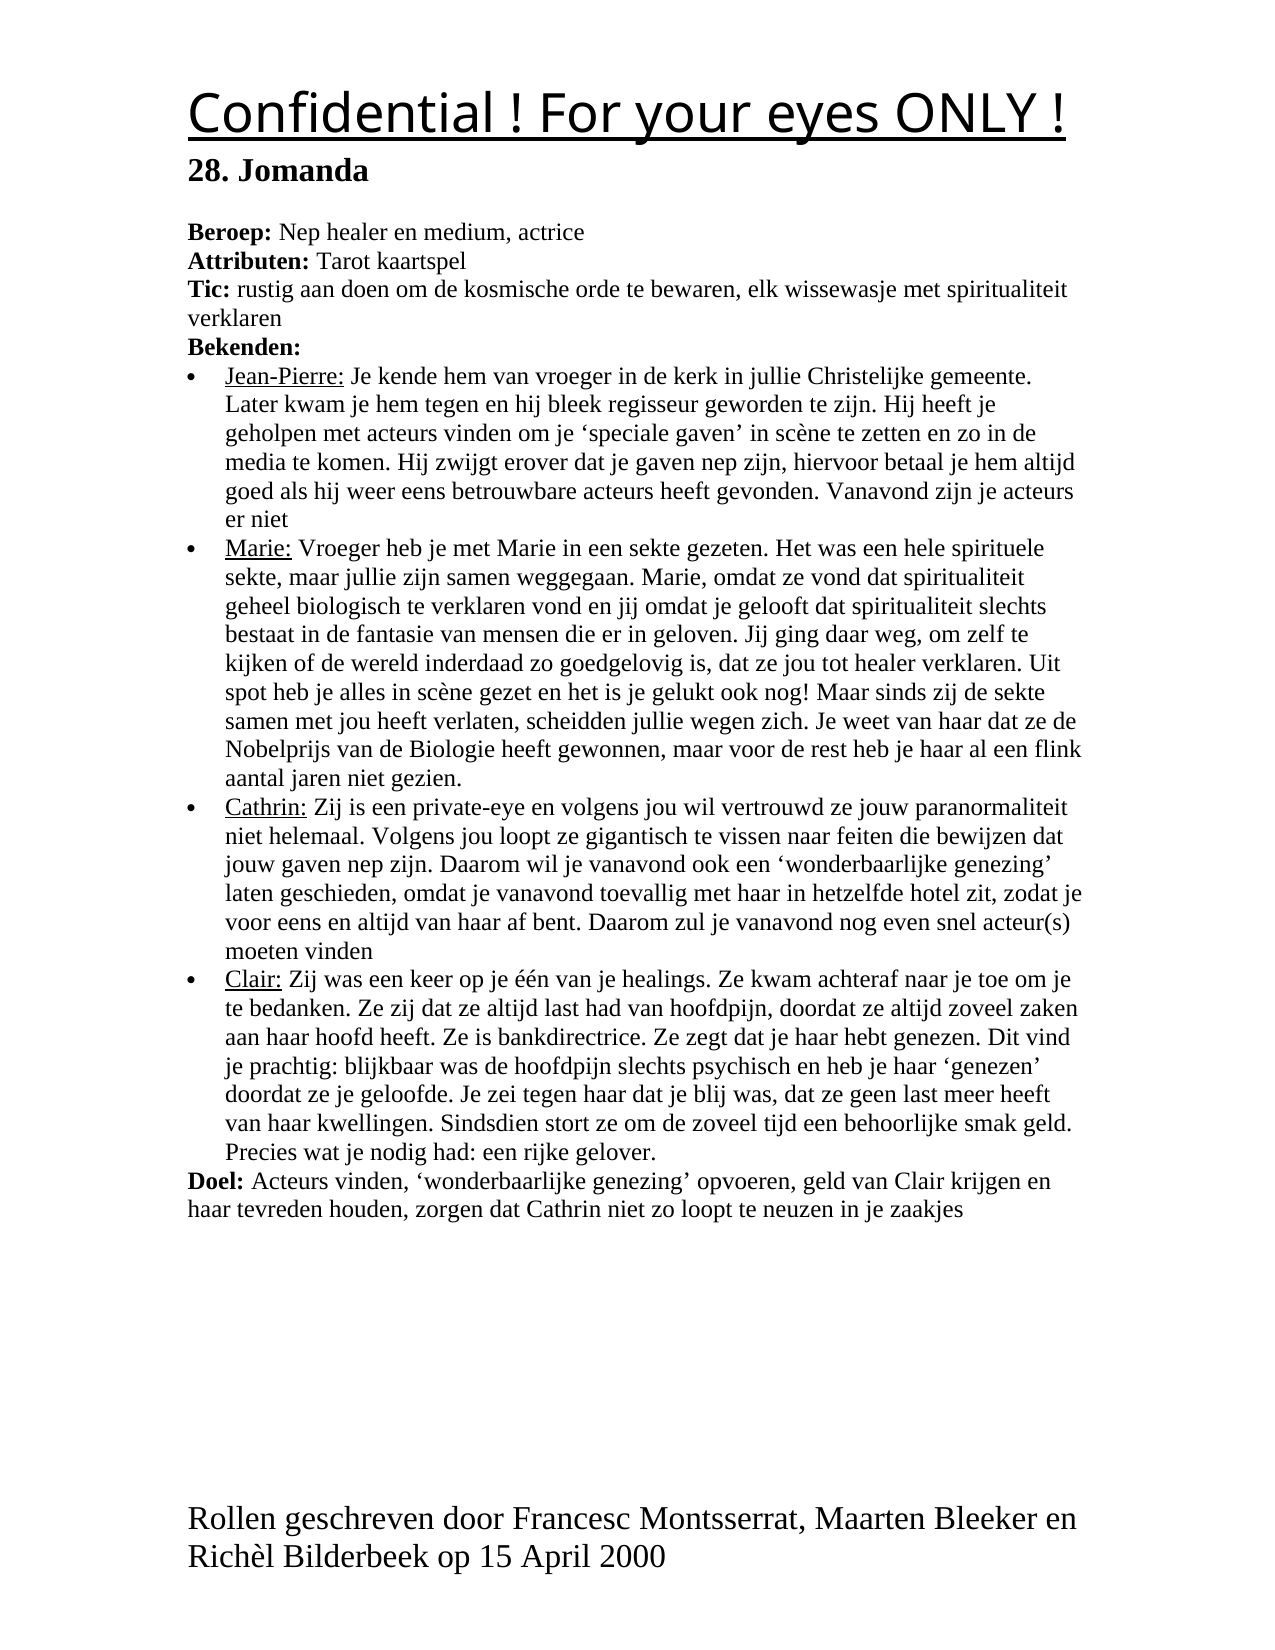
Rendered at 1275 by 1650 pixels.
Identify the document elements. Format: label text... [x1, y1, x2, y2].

list Cathrin: Zij is een private-eye en volgens jou wil vertrouwd ze jouw paranormaliteit niet helemaal. Volgens jou loopt ze gigantisch te vissen naar feiten die bewijzen dat jouw gaven nep zijn. Daarom wil je vanavond ook een ‘wonderbaarlijke genezing’ laten geschieden, omdat je vanavond toevallig met haar in hetzelfde hotel zit, zodat je voor eens en altijd van haar af bent. Daarom zul je vanavond nog even snel acteur(s) moeten vinden [187, 792, 1087, 964]
list Marie: Vroeger heb je met Marie in een sekte gezeten. Het was een hele spirituele sekte, maar jullie zijn samen weggegaan. Marie, omdat ze vond dat spiritualiteit geheel biologisch te verklaren vond en jij omdat je gelooft dat spiritualiteit slechts bestaat in de fantasie van mensen die er in geloven. Jij ging daar weg, om zelf te kijken of de wereld inderdaad zo goedgelovig is, dat ze jou tot healer verklaren. Uit spot heb je alles in scène gezet en het is je gelukt ook nog! Maar sinds zij de sekte samen met jou heeft verlaten, scheidden jullie wegen zich. Je weet van haar dat ze de Nobelprijs van de Biologie heeft gewonnen, maar voor de rest heb je haar al een flink aantal jaren niet gezien. [187, 533, 1087, 792]
text Tic: rustig aan doen om de kosmische orde te bewaren, elk wissewasje met spiritualiteit verklaren [187, 274, 1087, 332]
text 28. Jomanda [187, 150, 1087, 188]
text Doel: Acteurs vinden, ‘wonderbaarlijke genezing’ opvoeren, geld van Clair krijgen en haar tevreden houden, zorgen dat Cathrin niet zo loopt te neuzen in je zaakjes [187, 1166, 1087, 1223]
list Jean-Pierre: Je kende hem van vroeger in de kerk in jullie Christelijke gemeente. Later kwam je hem tegen en hij bleek regisseur geworden te zijn. Hij heeft je geholpen met acteurs vinden om je ‘speciale gaven’ in scène te zetten en zo in de media te komen. Hij zwijgt erover dat je gaven nep zijn, hiervoor betaal je hem altijd goed als hij weer eens betrouwbare acteurs heeft gevonden. Vanavond zijn je acteurs er niet [187, 361, 1087, 533]
text Attributen: Tarot kaartspel [187, 246, 1087, 274]
text Beroep: Nep healer en medium, actrice [187, 217, 1087, 246]
list Clair: Zij was een keer op je één van je healings. Ze kwam achteraf naar je toe om je te bedanken. Ze zij dat ze altijd last had van hoofdpijn, doordat ze altijd zoveel zaken aan haar hoofd heeft. Ze is bankdirectrice. Ze zegt dat je haar hebt genezen. Dit vind je prachtig: blijkbaar was de hoofdpijn slechts psychisch en heb je haar ‘genezen’ doordat ze je geloofde. Je zei tegen haar dat je blij was, dat ze geen last meer heeft van haar kwellingen. Sindsdien stort ze om de zoveel tijd een behoorlijke smak geld. Precies wat je nodig had: een rijke gelover. [187, 964, 1087, 1166]
text Bekenden: [187, 332, 1087, 361]
